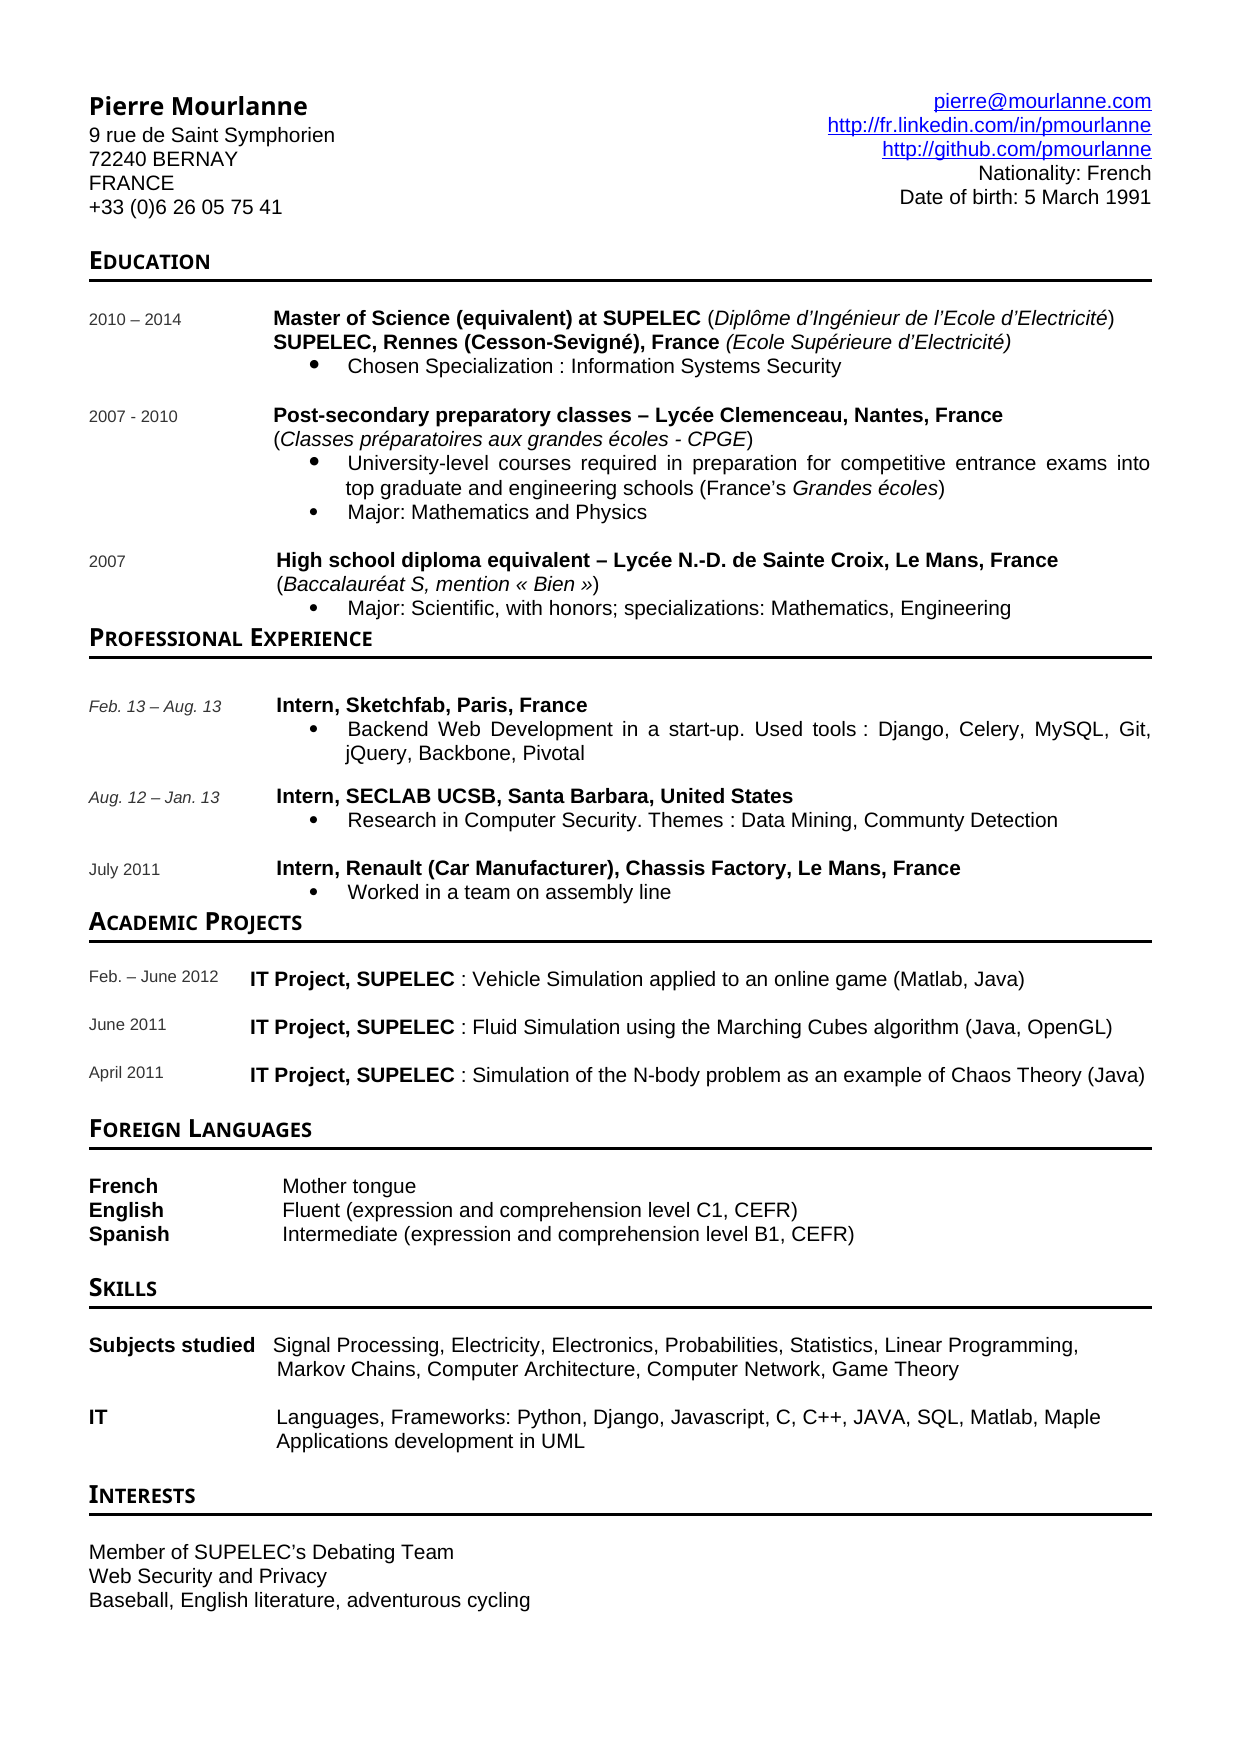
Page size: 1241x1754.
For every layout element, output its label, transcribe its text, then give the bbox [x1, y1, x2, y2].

text Professional Experience [89, 619, 1152, 656]
text 2007 High school diploma equivalent – Lycée N.-D. de Sainte Croix, Le Mans, France [89, 547, 1152, 571]
table_header Pierre Mourlanne 9 rue de Saint Symphorien 72240 BERNAY FRANCE +33 (0)6 26 05 75 41 [78, 89, 620, 218]
table_header Feb. – June 2012 [78, 967, 239, 1015]
text Feb. 13 – Aug. 13 Intern, Sketchfab, Paris, France [89, 693, 1152, 717]
text Academic Projects [89, 904, 1152, 940]
text SUPELEC, Rennes (Cesson-Sevigné), France (Ecole Supérieure d’Electricité) [89, 330, 1152, 354]
text 2007 - 2010 Post-secondary preparatory classes – Lycée Clemenceau, Nantes, France [89, 403, 1152, 427]
text Subjects studied Signal Processing, Electricity, Electronics, Probabilities, Statistics, Linear Programming, [89, 1333, 1152, 1357]
text Aug. 12 – Jan. 13 Intern, SECLAB UCSB, Santa Barbara, United States [89, 784, 1152, 808]
table_header pierre@mourlanne.com http://fr.linkedin.com/in/pmourlanne http://github.com/pmourlanne Nationality: French Date of birth: 5 March 1991 [620, 89, 1163, 218]
text Web Security and Privacy [89, 1564, 1152, 1588]
subtitle Interests [89, 1477, 1152, 1513]
table_cell IT Project, SUPELEC : Fluid Simulation using the Marching Cubes algorithm (Java, OpenGL) [239, 1015, 1163, 1063]
list Research in Computer Security. Themes : Data Mining, Communty Detection [310, 808, 1152, 832]
text (Baccalauréat S, mention « Bien ») [202, 571, 1152, 595]
text 2010 – 2014 Master of Science (equivalent) at SUPELEC (Diplôme d’Ingénieur de l’Ecole d’Electricité) [89, 306, 1152, 330]
table_header IT Project, SUPELEC : Vehicle Simulation applied to an online game (Matlab, Java) [239, 967, 1163, 1015]
table_cell IT Project, SUPELEC : Simulation of the N-body problem as an example of Chaos Theory (Java) [239, 1063, 1163, 1111]
text Markov Chains, Computer Architecture, Computer Network, Game Theory [236, 1357, 1152, 1381]
text July 2011 Intern, Renault (Car Manufacturer), Chassis Factory, Le Mans, France [89, 856, 1152, 880]
text French Mother tongue [89, 1174, 1152, 1198]
table_cell April 2011 [78, 1063, 239, 1111]
text English Fluent (expression and comprehension level C1, CEFR) [89, 1198, 1152, 1222]
text IT Languages, Frameworks: Python, Django, Javascript, C, C++, JAVA, SQL, Matlab, Maple [89, 1405, 1152, 1429]
table_cell June 2011 [78, 1015, 239, 1063]
list Major: Scientific, with honors; specializations: Mathematics, Engineering [310, 595, 1152, 619]
text Spanish Intermediate (expression and comprehension level B1, CEFR) [89, 1222, 1152, 1246]
text (Classes préparatoires aux grandes écoles - CPGE) [89, 427, 1152, 451]
list University-level courses required in preparation for competitive entrance exams into top graduate and engineering schools (France’s Grandes écoles) [310, 451, 1152, 499]
text Applications development in UML [89, 1429, 1152, 1453]
text Baseball, English literature, adventurous cycling [89, 1588, 1152, 1612]
subtitle Skills [89, 1270, 1152, 1306]
text Member of SUPELEC’s Debating Team [89, 1540, 1152, 1564]
subtitle Foreign Languages [89, 1111, 1152, 1147]
list Backend Web Development in a start-up. Used tools : Django, Celery, MySQL, Git, jQuery, Backbone, Pivotal [310, 717, 1152, 765]
list Chosen Specialization : Information Systems Security [310, 354, 1152, 379]
list Major: Mathematics and Physics [310, 499, 1152, 523]
list Worked in a team on assembly line [310, 880, 1152, 904]
subtitle Education [89, 242, 1152, 279]
